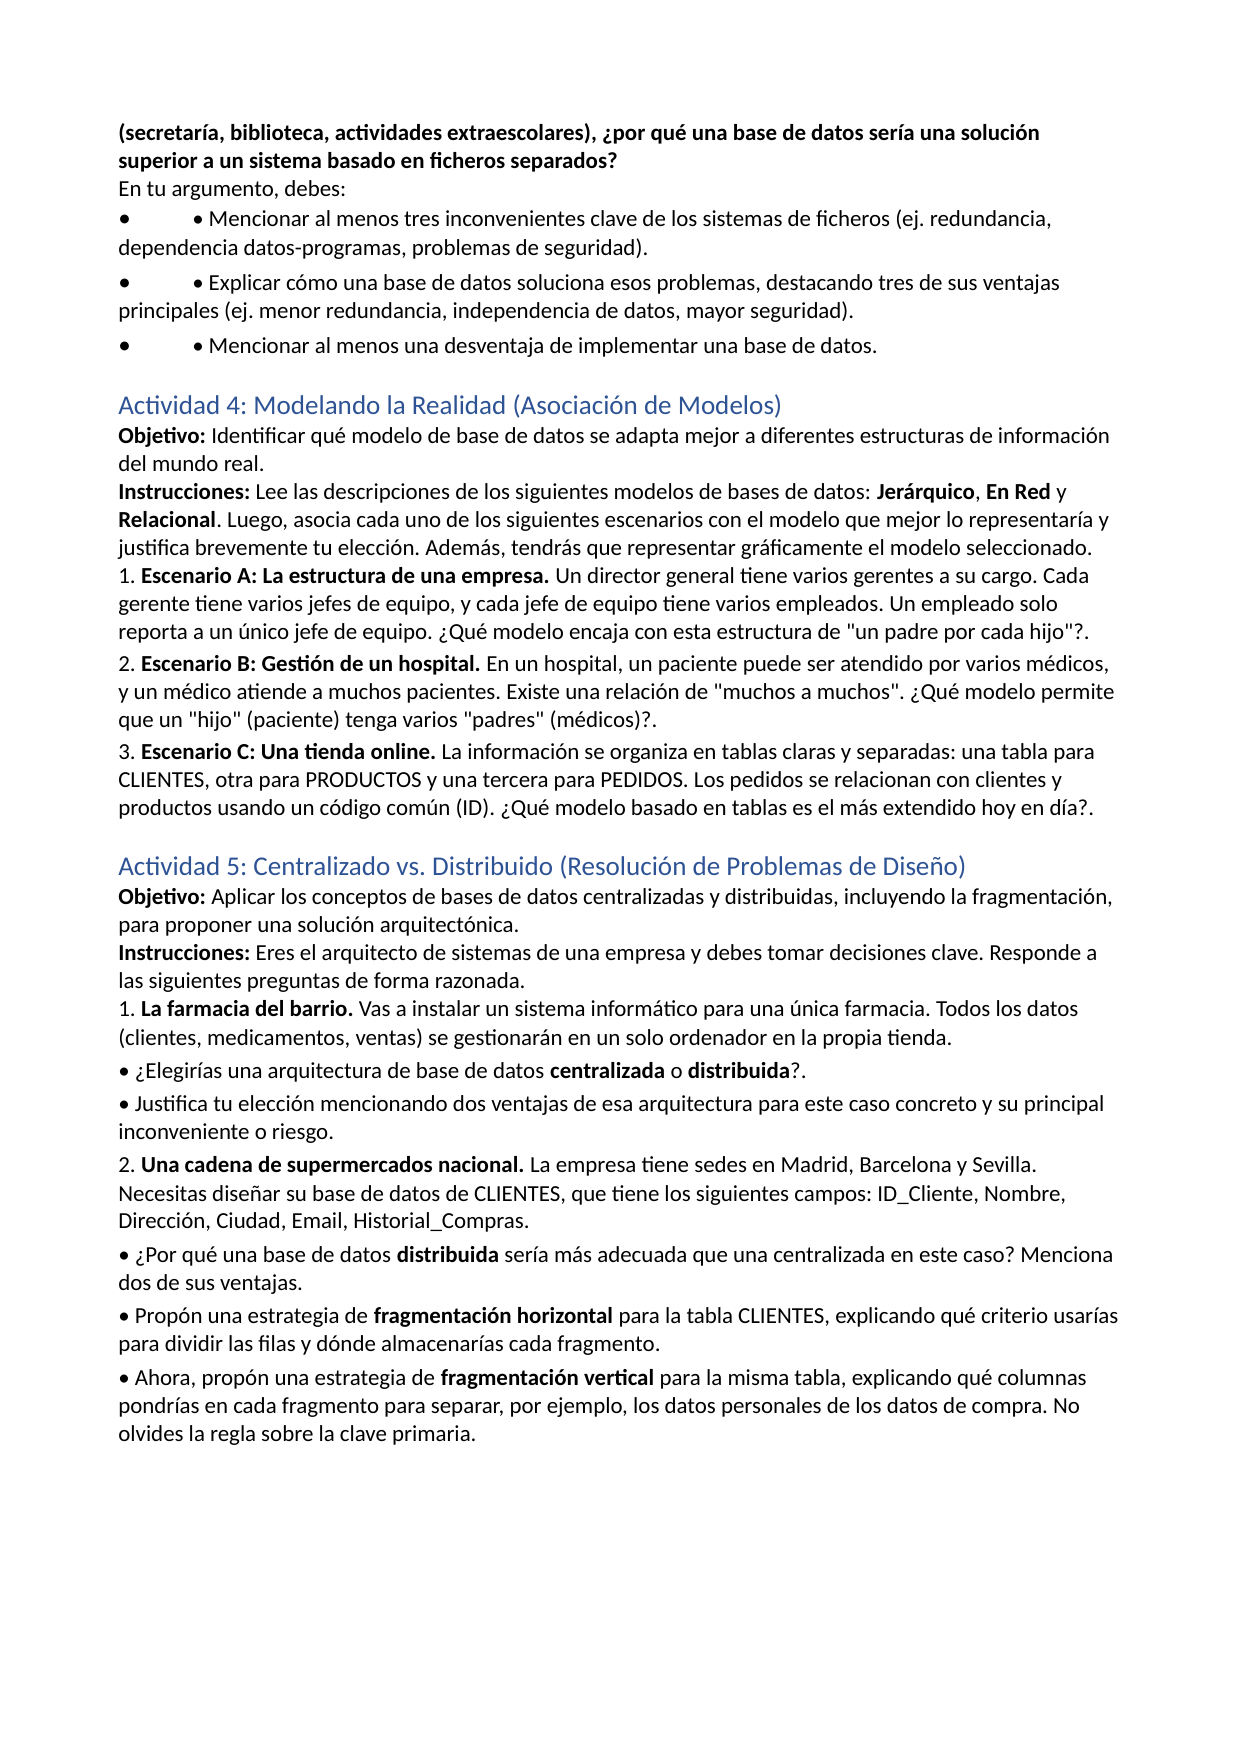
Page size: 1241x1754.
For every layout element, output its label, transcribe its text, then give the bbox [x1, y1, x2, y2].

text Objetivo: Aplicar los conceptos de bases de datos centralizadas y distribuidas, incluyendo la fragmentación, para proponer una solución arquitectónica. [118, 882, 1122, 938]
list • Explicar cómo una base de datos soluciona esos problemas, destacando tres de sus ventajas principales (ej. menor redundancia, independencia de datos, mayor seguridad). [118, 266, 1122, 324]
text • ¿Por qué una base de datos distribuida sería más adecuada que una centralizada en este caso? Menciona dos de sus ventajas. [118, 1240, 1122, 1296]
text Instrucciones: Eres el arquitecto de sistemas de una empresa y debes tomar decisiones clave. Responde a las siguientes preguntas de forma razonada. [118, 938, 1122, 994]
text Actividad 5: Centralizado vs. Distribuido (Resolución de Problemas de Diseño) [118, 849, 1122, 882]
text 1. La farmacia del barrio. Vas a instalar un sistema informático para una única farmacia. Todos los datos (clientes, medicamentos, ventas) se gestionarán en un solo ordenador en la propia tienda. [118, 994, 1122, 1051]
list • Mencionar al menos tres inconvenientes clave de los sistemas de ficheros (ej. redundancia, dependencia datos-programas, problemas de seguridad). [118, 202, 1122, 261]
text 2. Escenario B: Gestión de un hospital. En un hospital, un paciente puede ser atendido por varios médicos, y un médico atiende a muchos pacientes. Existe una relación de "muchos a muchos". ¿Qué modelo permite que un "hijo" (paciente) tenga varios "padres" (médicos)?. [118, 649, 1122, 733]
text 3. Escenario C: Una tienda online. La información se organiza en tablas claras y separadas: una tabla para CLIENTES, otra para PRODUCTOS y una tercera para PEDIDOS. Los pedidos se relacionan con clientes y productos usando un código común (ID). ¿Qué modelo basado en tablas es el más extendido hoy en día?. [118, 737, 1122, 821]
text Actividad 4: Modelando la Realidad (Asociación de Modelos) [118, 388, 1122, 421]
text Objetivo: Identificar qué modelo de base de datos se adapta mejor a diferentes estructuras de información del mundo real. [118, 421, 1122, 477]
text (secretaría, biblioteca, actividades extraescolares), ¿por qué una base de datos sería una solución superior a un sistema basado en ficheros separados? [118, 118, 1122, 174]
text 2. Una cadena de supermercados nacional. La empresa tiene sedes en Madrid, Barcelona y Sevilla. Necesitas diseñar su base de datos de CLIENTES, que tiene los siguientes campos: ID_Cliente, Nombre, Dirección, Ciudad, Email, Historial_Compras. [118, 1151, 1122, 1235]
text En tu argumento, debes: [118, 174, 1122, 202]
text • Ahora, propón una estrategia de fragmentación vertical para la misma tabla, explicando qué columnas pondrías en cada fragmento para separar, por ejemplo, los datos personales de los datos de compra. No olvides la regla sobre la clave primaria. [118, 1363, 1122, 1447]
text • ¿Elegirías una arquitectura de base de datos centralizada o distribuida?. [118, 1056, 1122, 1084]
text 1. Escenario A: La estructura de una empresa. Un director general tiene varios gerentes a su cargo. Cada gerente tiene varios jefes de equipo, y cada jefe de equipo tiene varios empleados. Un empleado solo reporta a un único jefe de equipo. ¿Qué modelo encaja con esta estructura de "un padre por cada hijo"?. [118, 561, 1122, 645]
list • Mencionar al menos una desventaja de implementar una base de datos. [118, 329, 1122, 360]
text • Propón una estrategia de fragmentación horizontal para la tabla CLIENTES, explicando qué criterio usarías para dividir las filas y dónde almacenarías cada fragmento. [118, 1301, 1122, 1357]
text • Justifica tu elección mencionando dos ventajas de esa arquitectura para este caso concreto y su principal inconveniente o riesgo. [118, 1089, 1122, 1145]
text Instrucciones: Lee las descripciones de los siguientes modelos de bases de datos: Jerárquico, En Red y Relacional. Luego, asocia cada uno de los siguientes escenarios con el modelo que mejor lo representaría y justifica brevemente tu elección. Además, tendrás que representar gráficamente el modelo seleccionado. [118, 477, 1122, 561]
